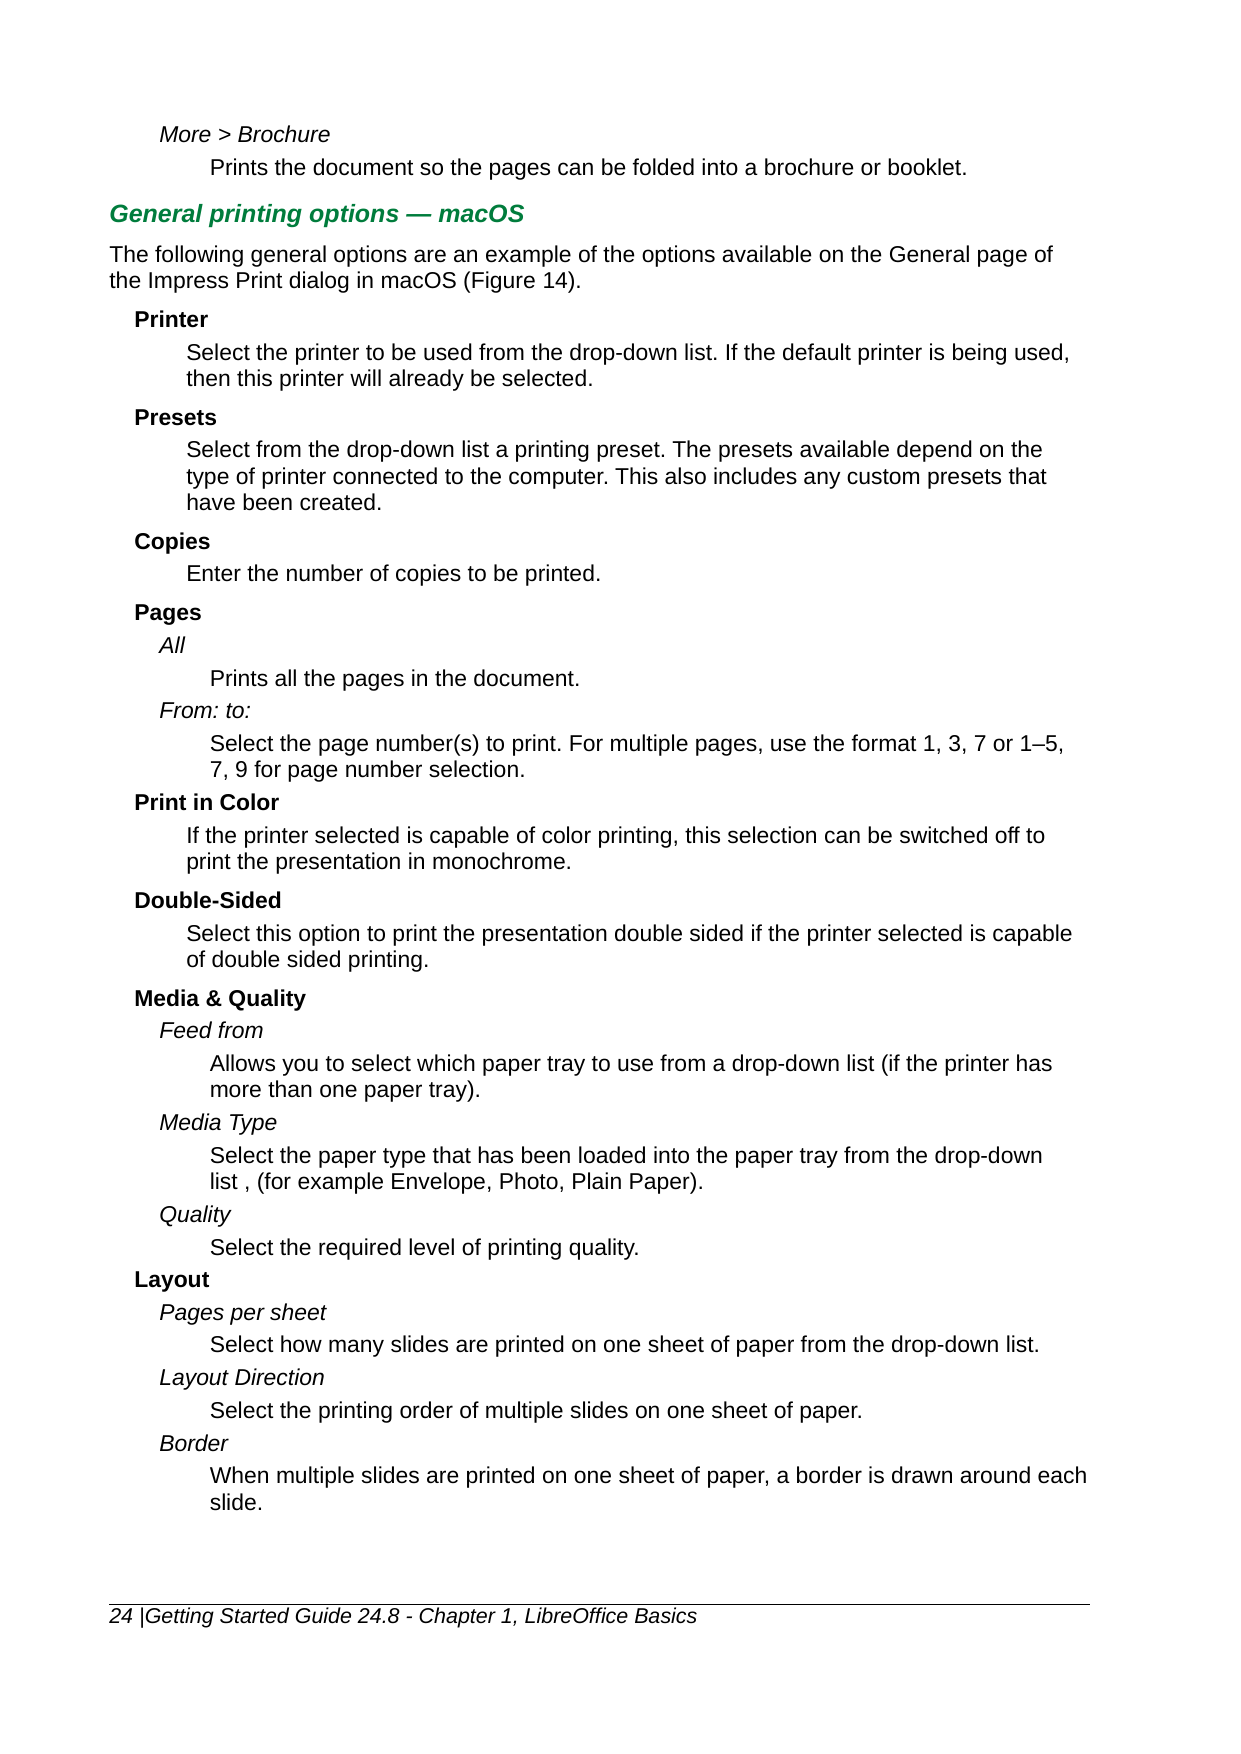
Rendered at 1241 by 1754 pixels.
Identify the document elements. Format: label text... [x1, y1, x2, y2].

text Allows you to select which paper tray to use from a drop-down list (if the printer has more than one paper tray). [209, 1050, 1090, 1103]
text Quality [159, 1201, 1090, 1227]
text Enter the number of copies to be printed. [186, 560, 1090, 587]
text Feed from [159, 1017, 1090, 1044]
text Select the paper type that has been loaded into the paper tray from the drop-down list , (for example Envelope, Photo, Plain Paper). [209, 1142, 1090, 1194]
text If the printer selected is capable of color printing, this selection can be switched off to print the presentation in monochrome. [186, 822, 1090, 874]
text Select this option to print the presentation double sided if the printer selected is capable of double sided printing. [186, 919, 1090, 972]
text Copies [134, 528, 1090, 554]
list The following general options are an example of the options available on the General page of the Impress Print dialog in macOS (Figure 14). [109, 241, 1090, 293]
text Pages [134, 599, 1090, 626]
text Select how many slides are printed on one sheet of paper from the drop-down list. [209, 1331, 1090, 1358]
text More > Brochure [159, 121, 1090, 147]
text Select the printing order of multiple slides on one sheet of paper. [209, 1397, 1090, 1423]
text Select the printer to be used from the drop-down list. If the default printer is being used, then this printer will already be selected. [186, 338, 1090, 391]
text Select the page number(s) to print. For multiple pages, use the format 1, 3, 7 or 1–5, 7, 9 for page number selection. [209, 730, 1090, 783]
text When multiple slides are printed on one sheet of paper, a border is drawn around each slide. [209, 1462, 1090, 1515]
text Pages per sheet [159, 1299, 1090, 1325]
text Layout Direction [159, 1364, 1090, 1391]
text Layout [134, 1266, 1090, 1293]
text From: to: [159, 697, 1090, 724]
text Media & Quality [134, 985, 1090, 1011]
text Select from the drop-down list a printing preset. The presets available depend on the type of printer connected to the computer. This also includes any custom presets that have been created. [186, 436, 1090, 515]
text Select the required level of printing quality. [209, 1233, 1090, 1260]
text Prints the document so the pages can be folded into a brochure or booklet. [209, 154, 1090, 180]
text All [159, 632, 1090, 658]
text Prints all the pages in the document. [209, 664, 1090, 691]
text Printer [134, 306, 1090, 332]
text Media Type [159, 1109, 1090, 1135]
text Print in Color [134, 789, 1090, 815]
text Border [159, 1430, 1090, 1456]
text Double-Sided [134, 887, 1090, 913]
subtitle General printing options — macOS [109, 199, 1090, 228]
text Presets [134, 404, 1090, 430]
